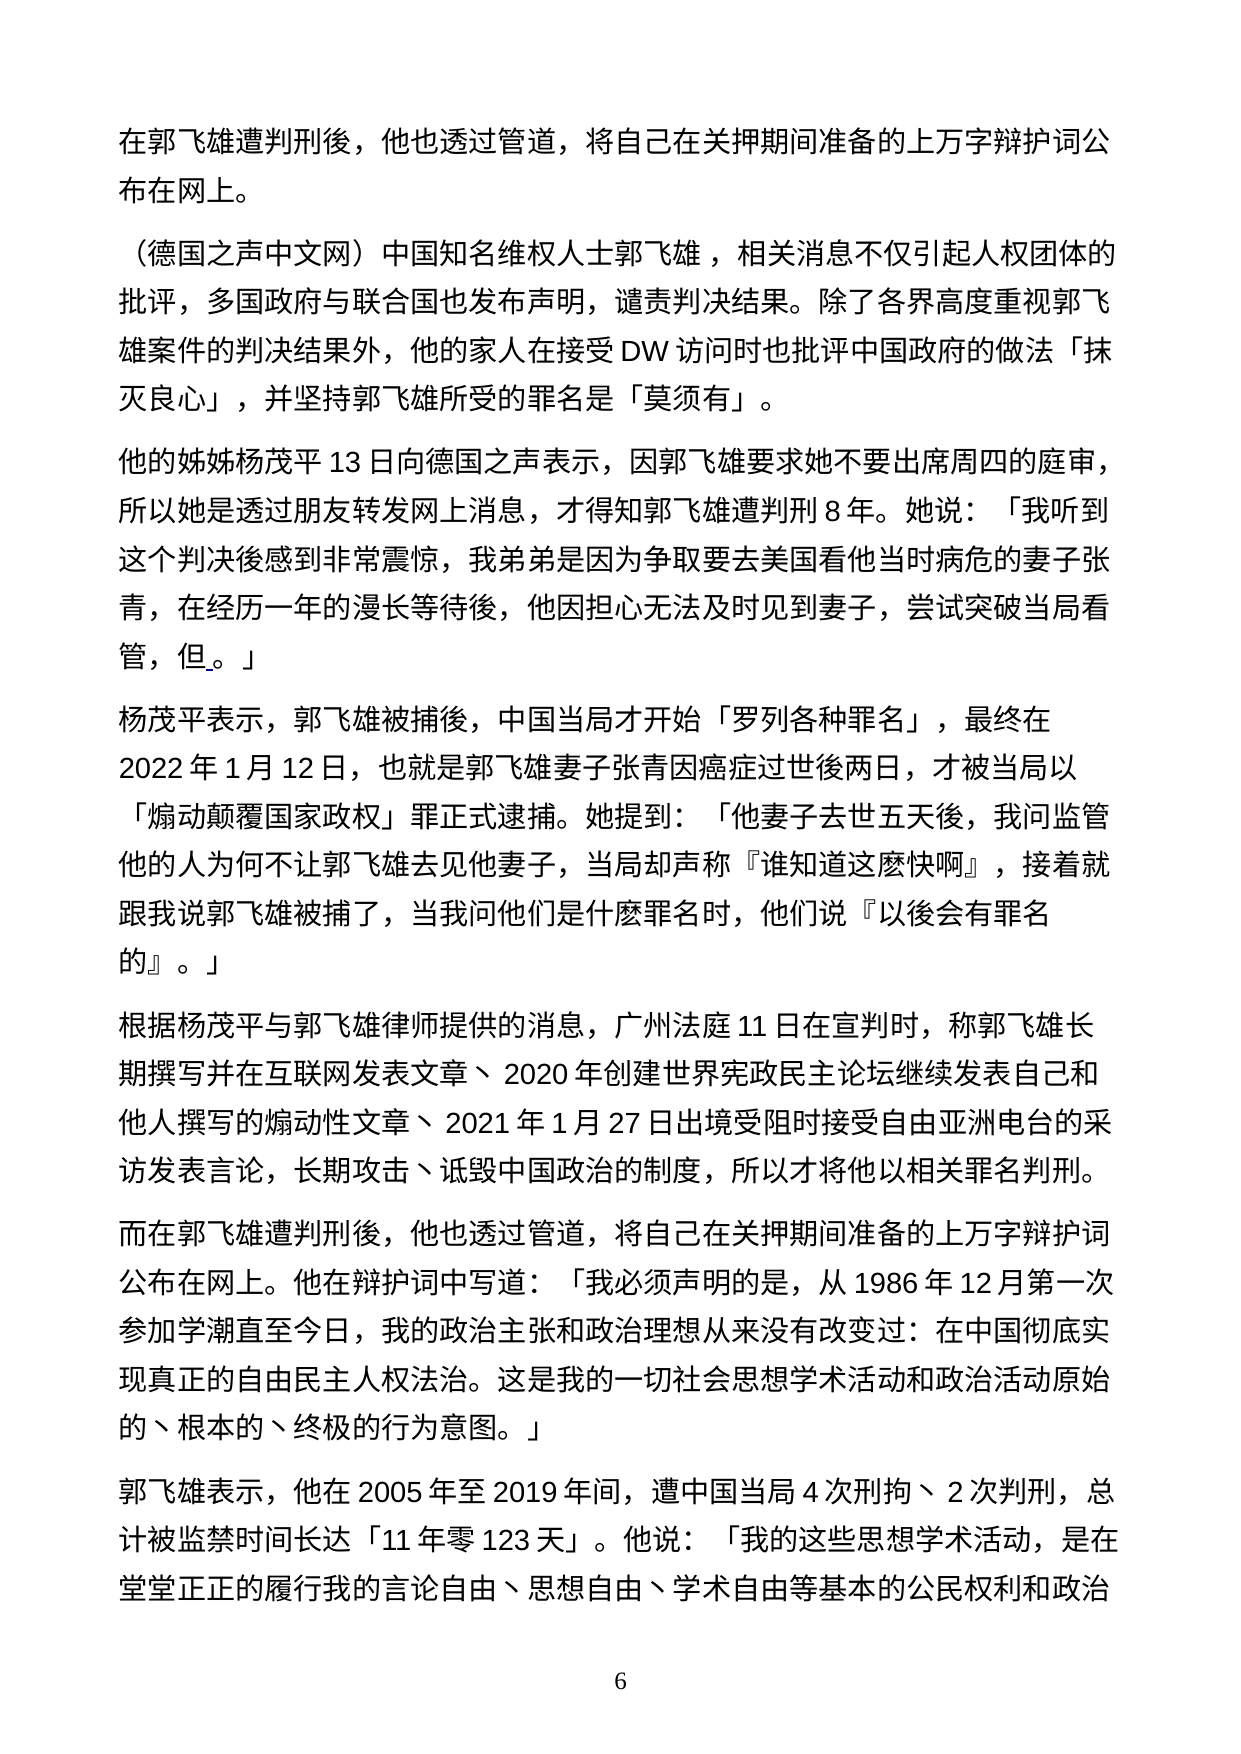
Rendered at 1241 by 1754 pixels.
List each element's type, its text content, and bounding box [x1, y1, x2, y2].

text 而在郭飞雄遭判刑後，他也透过管道，将自己在关押期间准备的上万字辩护词公布在网上。他在辩护词中写道：「我必须声明的是，从1986年12月第一次参加学潮直至今日，我的政治主张和政治理想从来没有改变过：在中国彻底实现真正的自由民主人权法治。这是我的一切社会思想学术活动和政治活动原始的丶根本的丶终极的行为意图。」 [118, 1211, 1122, 1447]
text 他的姊姊杨茂平13日向德国之声表示，因郭飞雄要求她不要出席周四的庭审，所以她是透过朋友转发网上消息，才得知郭飞雄遭判刑8年。她说：「我听到这个判决後感到非常震惊，我弟弟是因为争取要去美国看他当时病危的妻子张青，在经历一年的漫长等待後，他因担心无法及时见到妻子，尝试突破当局看管，但 。」 [118, 439, 1122, 675]
text 郭飞雄表示，他在2005年至2019年间，遭中国当局4次刑拘丶2次判刑，总计被监禁时间长达「11年零123天」。他说：「我的这些思想学术活动，是在堂堂正正的履行我的言论自由丶思想自由丶学术自由等基本的公民权利和政治 [118, 1468, 1122, 1607]
text 在郭飞雄遭判刑後，他也透过管道，将自己在关押期间准备的上万字辩护词公布在网上。 [118, 118, 1122, 209]
text （德国之声中文网）中国知名维权人士郭飞雄 ，相关消息不仅引起人权团体的批评，多国政府与联合国也发布声明，谴责判决结果。除了各界高度重视郭飞雄案件的判决结果外，他的家人在接受DW访问时也批评中国政府的做法「抹灭良心」，并坚持郭飞雄所受的罪名是「莫须有」。 [118, 230, 1122, 418]
text 杨茂平表示，郭飞雄被捕後，中国当局才开始「罗列各种罪名」，最终在2022年1月12日，也就是郭飞雄妻子张青因癌症过世後两日，才被当局以「煽动颠覆国家政权」罪正式逮捕。她提到：「他妻子去世五天後，我问监管他的人为何不让郭飞雄去见他妻子，当局却声称『谁知道这麽快啊』，接着就跟我说郭飞雄被捕了，当我问他们是什麽罪名时，他们说『以後会有罪名的』。」 [118, 696, 1122, 981]
text 根据杨茂平与郭飞雄律师提供的消息，广州法庭11日在宣判时，称郭飞雄长期撰写并在互联网发表文章丶2020年创建世界宪政民主论坛继续发表自己和他人撰写的煽动性文章丶2021年1月27日出境受阻时接受自由亚洲电台的采访发表言论，长期攻击丶诋毁中国政治的制度，所以才将他以相关罪名判刑。 [118, 1002, 1122, 1190]
